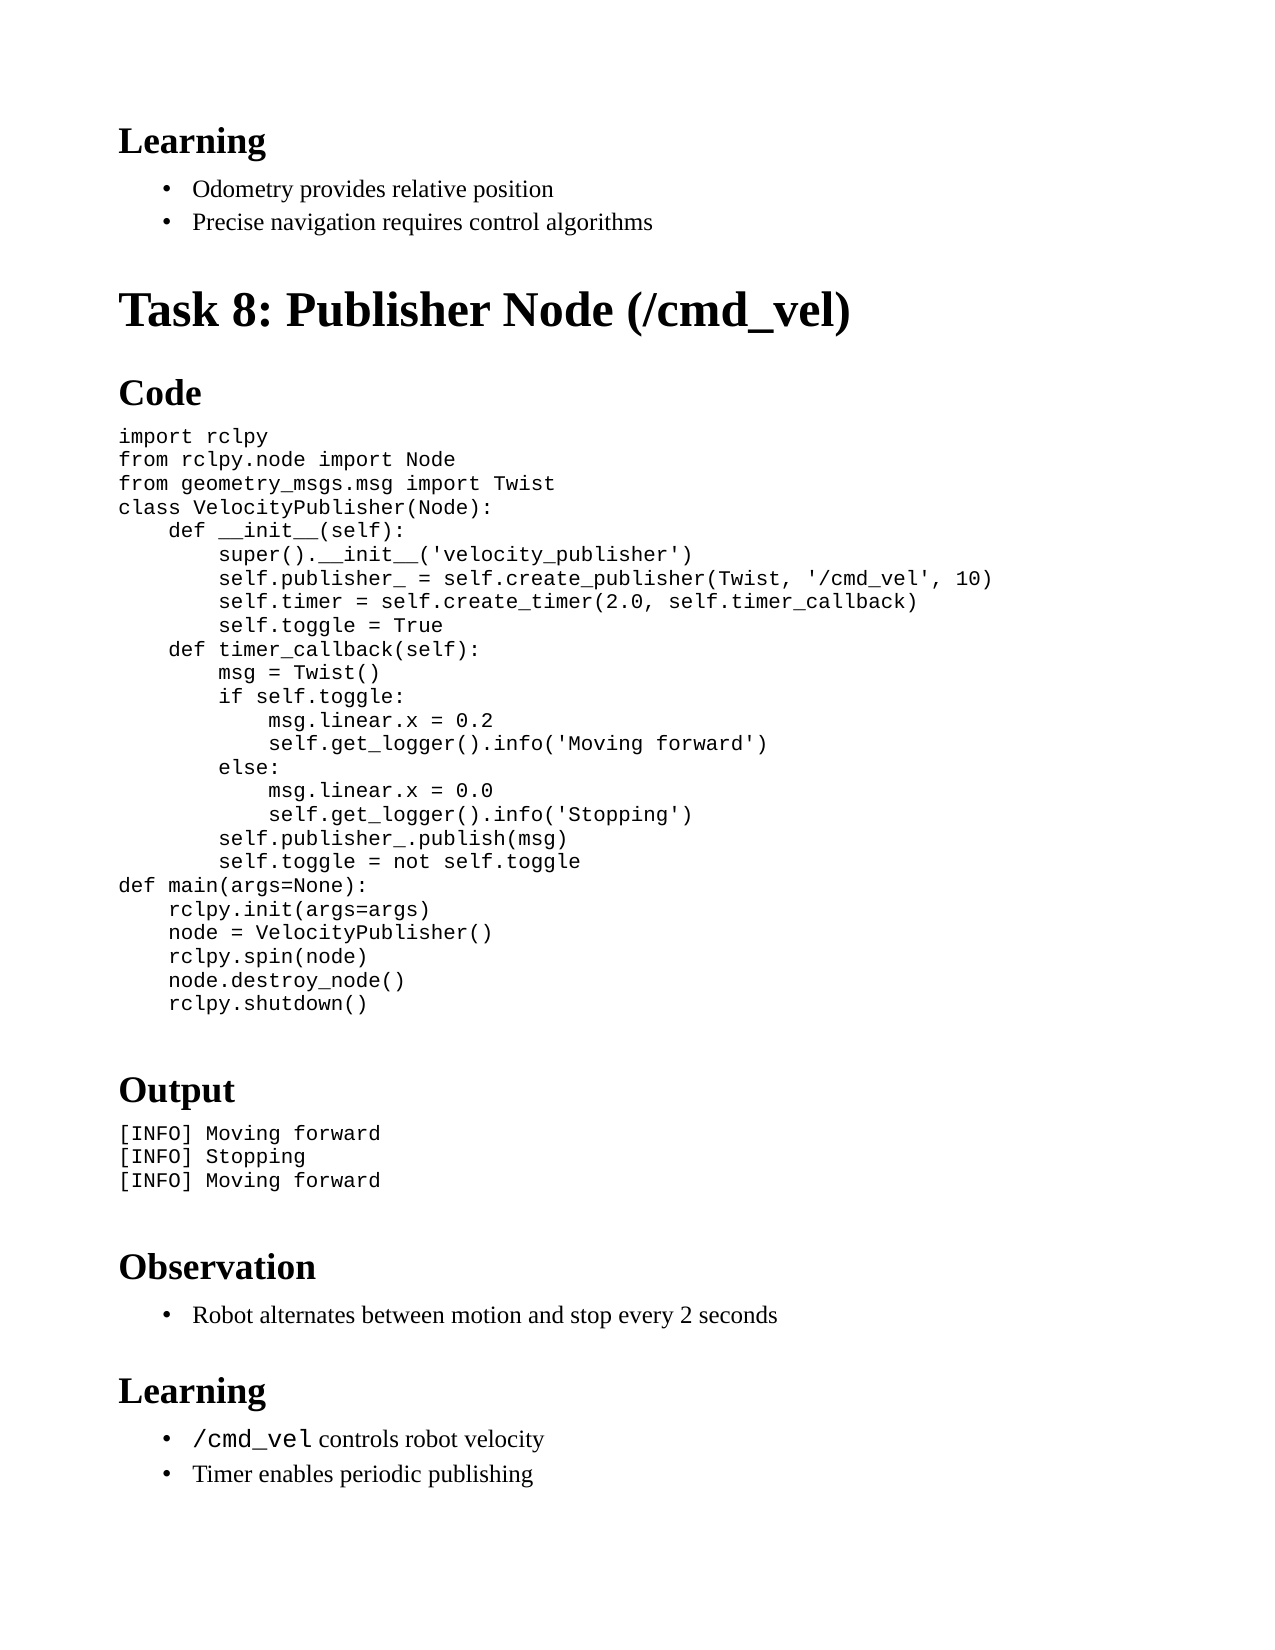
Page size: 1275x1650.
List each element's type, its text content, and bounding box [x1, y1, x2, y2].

text def __init__(self): [118, 520, 1157, 544]
text msg = Twist() [118, 662, 1157, 686]
text from geometry_msgs.msg import Twist [118, 473, 1157, 497]
text self.get_logger().info('Moving forward') [118, 733, 1157, 757]
subtitle Learning [118, 1368, 1157, 1411]
text if self.toggle: [118, 686, 1157, 709]
text self.toggle = True [118, 615, 1157, 639]
text def timer_callback(self): [118, 639, 1157, 662]
text node = VelocityPublisher() [118, 922, 1157, 946]
list Timer enables periodic publishing [162, 1459, 1157, 1488]
text [INFO] Stopping [118, 1147, 1157, 1170]
list /cmd_vel controls robot velocity [162, 1424, 1157, 1455]
text rclpy.spin(node) [118, 946, 1157, 970]
text class VelocityPublisher(Node): [118, 497, 1157, 520]
text self.toggle = not self.toggle [118, 851, 1157, 875]
text node.destroy_node() [118, 970, 1157, 993]
text msg.linear.x = 0.2 [118, 709, 1157, 733]
text def main(args=None): [118, 875, 1157, 899]
text self.timer = self.create_timer(2.0, self.timer_callback) [118, 591, 1157, 615]
text [INFO] Moving forward [118, 1170, 1157, 1194]
subtitle Learning [118, 118, 1157, 161]
text import rclpy [118, 426, 1157, 449]
subtitle Code [118, 370, 1157, 413]
text from rclpy.node import Node [118, 449, 1157, 473]
text msg.linear.x = 0.0 [118, 781, 1157, 804]
list Odometry provides relative position [162, 174, 1157, 202]
text self.publisher_ = self.create_publisher(Twist, '/cmd_vel', 10) [118, 568, 1157, 591]
text self.get_logger().info('Stopping') [118, 804, 1157, 828]
text super().__init__('velocity_publisher') [118, 544, 1157, 568]
text else: [118, 757, 1157, 781]
text self.publisher_.publish(msg) [118, 828, 1157, 851]
list Robot alternates between motion and stop every 2 seconds [162, 1300, 1157, 1328]
text rclpy.shutdown() [118, 993, 1157, 1017]
subtitle Output [118, 1067, 1157, 1110]
subtitle Task 8: Publisher Node (/cmd_vel) [118, 279, 1157, 337]
text [INFO] Moving forward [118, 1123, 1157, 1147]
list Precise navigation requires control algorithms [162, 207, 1157, 236]
text rclpy.init(args=args) [118, 899, 1157, 922]
subtitle Observation [118, 1244, 1157, 1287]
